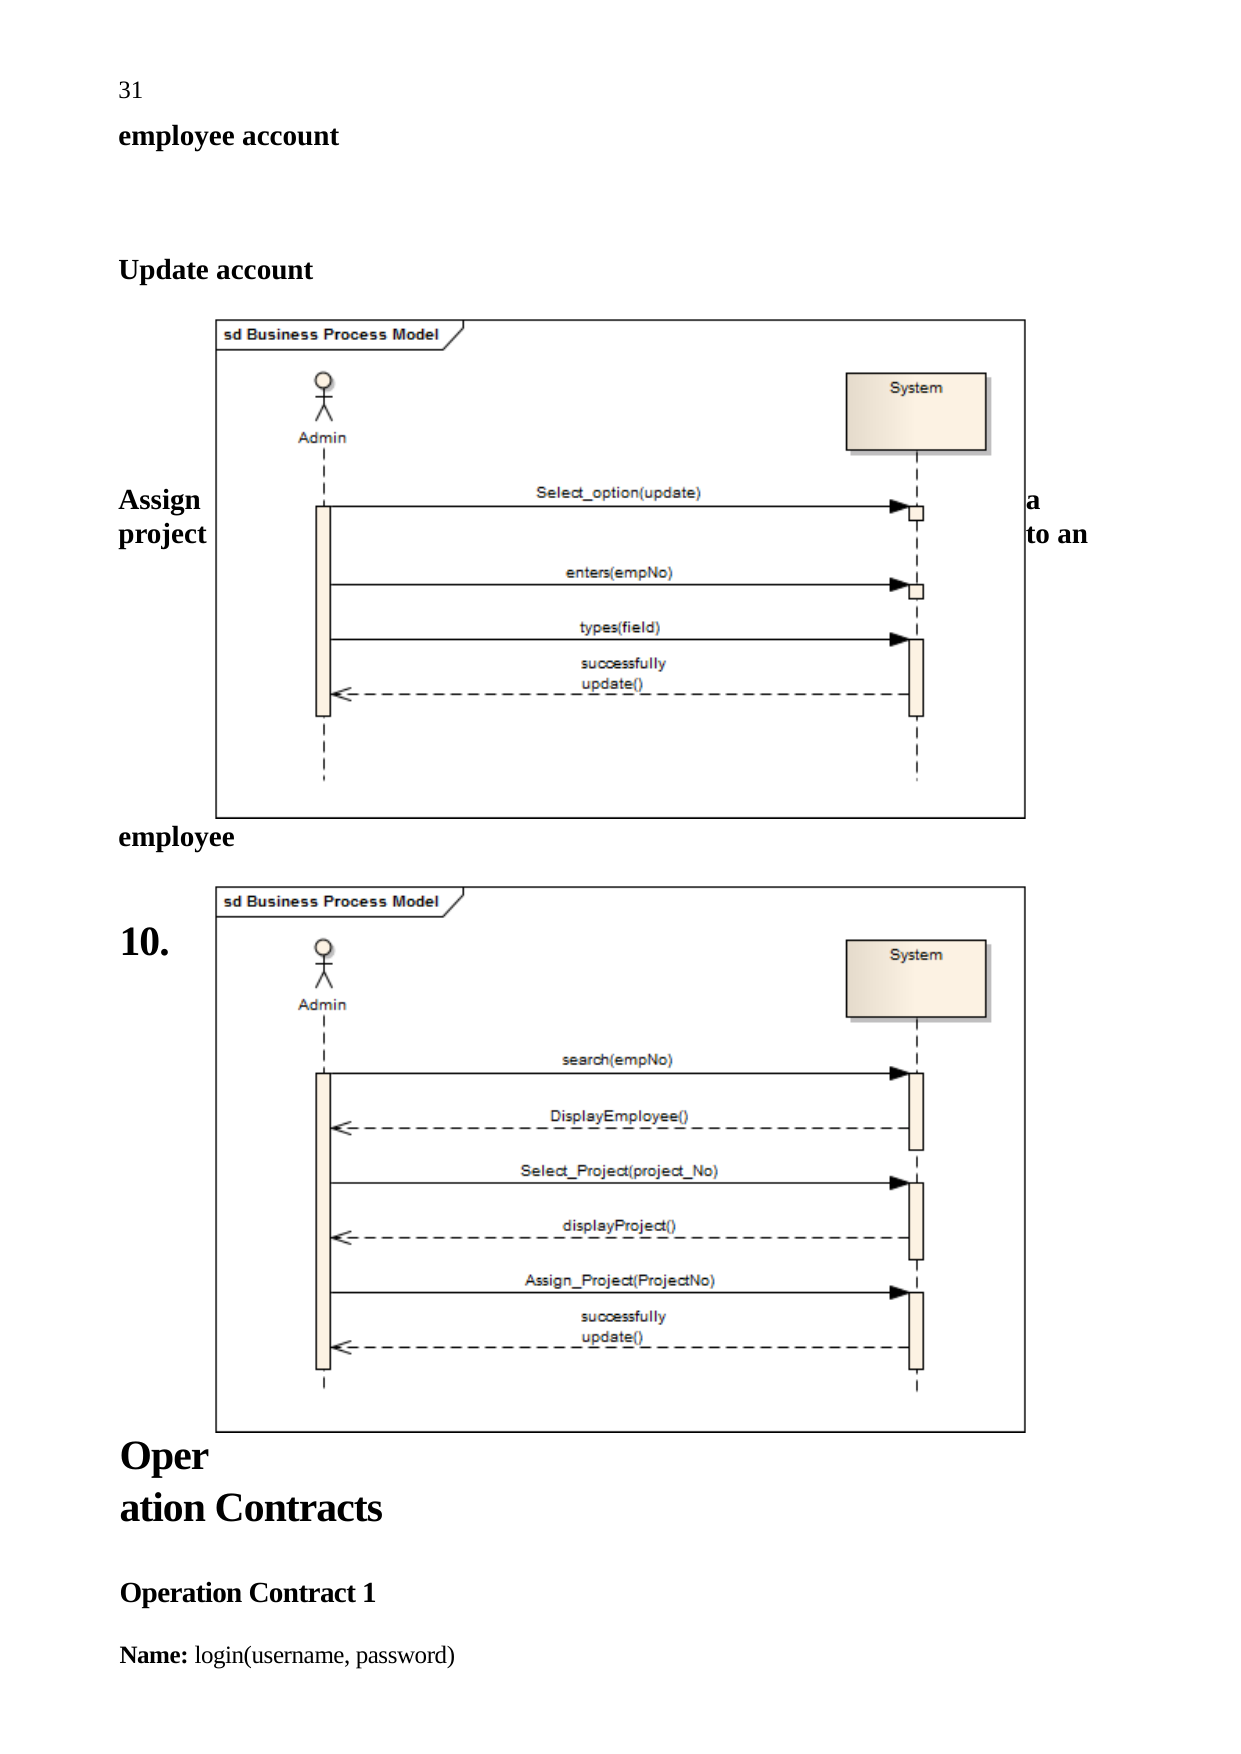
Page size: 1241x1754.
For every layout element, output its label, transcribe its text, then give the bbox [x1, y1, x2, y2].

text Operation Contract 1 [119, 1579, 512, 1608]
text 10. Operation Contracts [119, 914, 602, 1531]
text Update account [118, 252, 1122, 286]
text Name: login(username, password) [119, 1642, 582, 1669]
text employee account [118, 118, 1122, 152]
text Assign a project to an employee [118, 482, 1122, 852]
